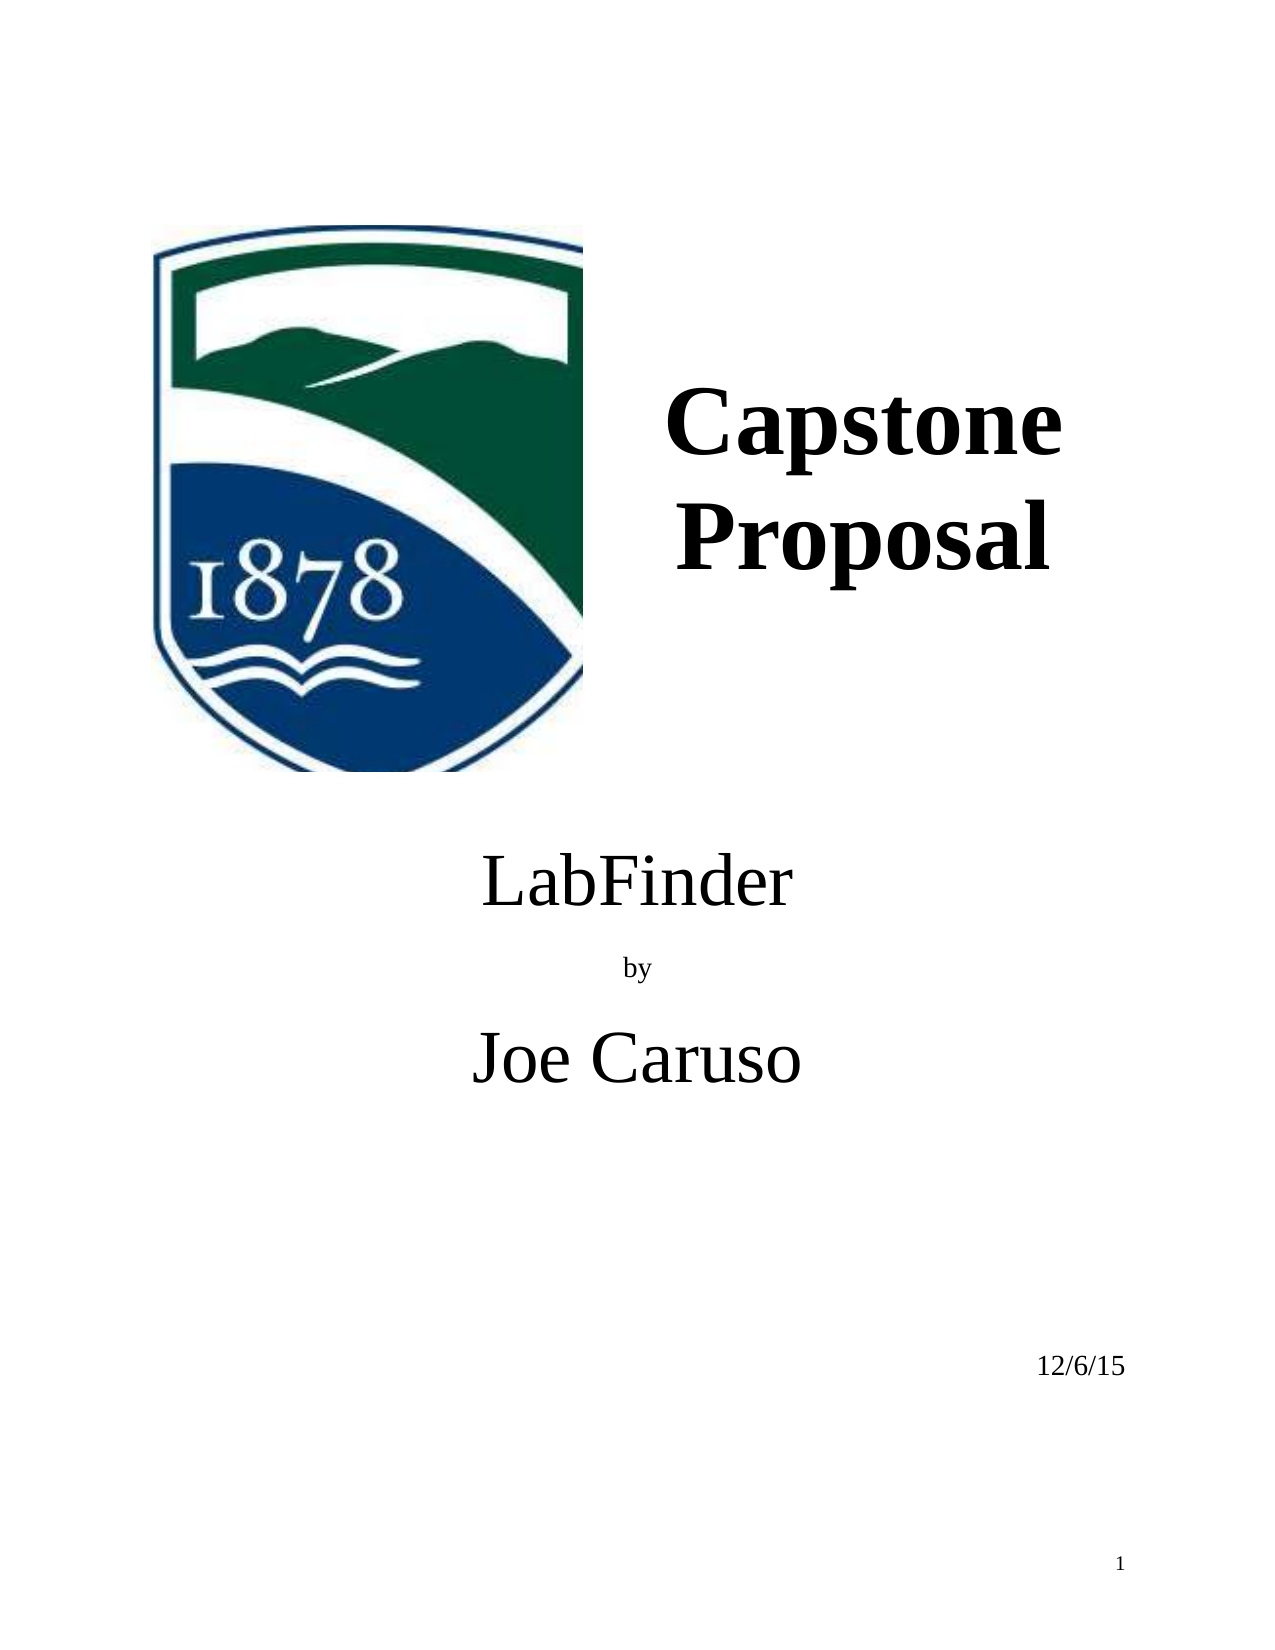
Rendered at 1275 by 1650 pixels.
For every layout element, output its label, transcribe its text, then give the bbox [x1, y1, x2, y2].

text by [150, 950, 1125, 984]
picture [175, 591, 614, 811]
text Joe Caruso [150, 1012, 1125, 1099]
text Capstone Proposal [150, 361, 1125, 591]
picture [175, 225, 614, 361]
text 12/6/15 [150, 1348, 1125, 1381]
text LabFinder [150, 835, 1125, 921]
